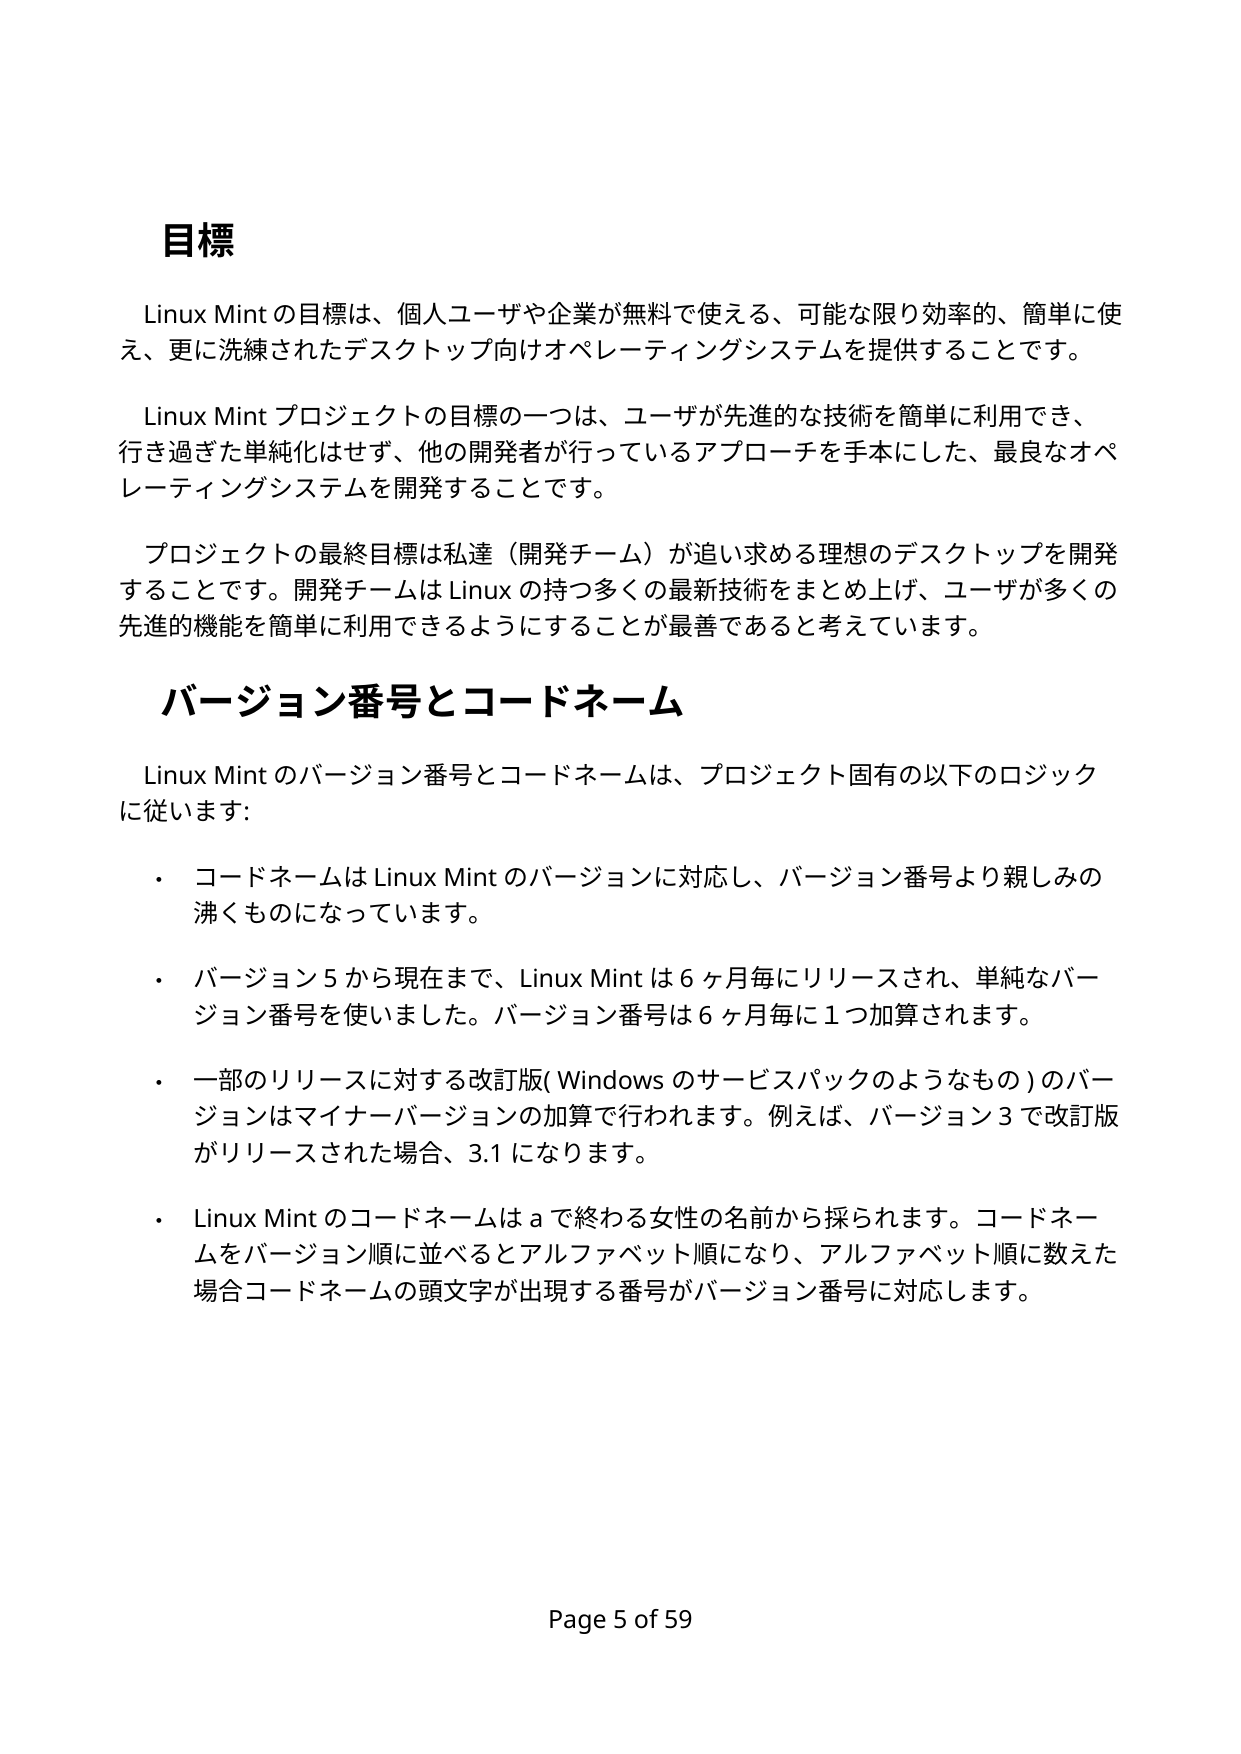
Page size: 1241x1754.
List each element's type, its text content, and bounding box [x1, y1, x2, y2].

text Linux Mintの目標は、個人ユーザや企業が無料で使える、可能な限り効率的、簡単に使え、更に洗練されたデスクトップ向けオペレーティングシステムを提供することです。 [118, 294, 1122, 367]
text Linux Mint のバージョン番号とコードネームは、プロジェクト固有の以下のロジックに従います: [118, 756, 1122, 828]
list コードネームはLinux Mint のバージョンに対応し、バージョン番号より親しみの沸くものになっています。 [156, 857, 1122, 930]
text プロジェクトの最終目標は私達（開発チーム）が追い求める理想のデスクトップを開発することです。開発チームはLinux の持つ多くの最新技術をまとめ上げ、ユーザが多くの先進的機能を簡単に利用できるようにすることが最善であると考えています。 [118, 534, 1122, 643]
text Linux Mint プロジェクトの目標の一つは、ユーザが先進的な技術を簡単に利用でき、行き過ぎた単純化はせず、他の開発者が行っているアプローチを手本にした、最良なオペレーティングシステムを開発することです。 [118, 396, 1122, 505]
list バージョン5 から現在まで、Linux Mint は6 ヶ月毎にリリースされ、単純なバージョン番号を使いました。バージョン番号は6 ヶ月毎に１つ加算されます。 [156, 959, 1122, 1031]
subtitle 目標 [118, 211, 1122, 265]
list 一部のリリースに対する改訂版( Windows のサービスパックのようなもの ) のバージョンはマイナーバージョンの加算で行われます。例えば、バージョン3 で改訂版がリリースされた場合、3.1 になります。 [156, 1061, 1122, 1169]
list Linux Mint のコードネームは a で終わる女性の名前から採られます。コードネームをバージョン順に並べるとアルファベット順になり、アルファベット順に数えた場合コードネームの頭文字が出現する番号がバージョン番号に対応します。 [156, 1198, 1122, 1307]
subtitle バージョン番号とコードネーム [118, 672, 1122, 726]
